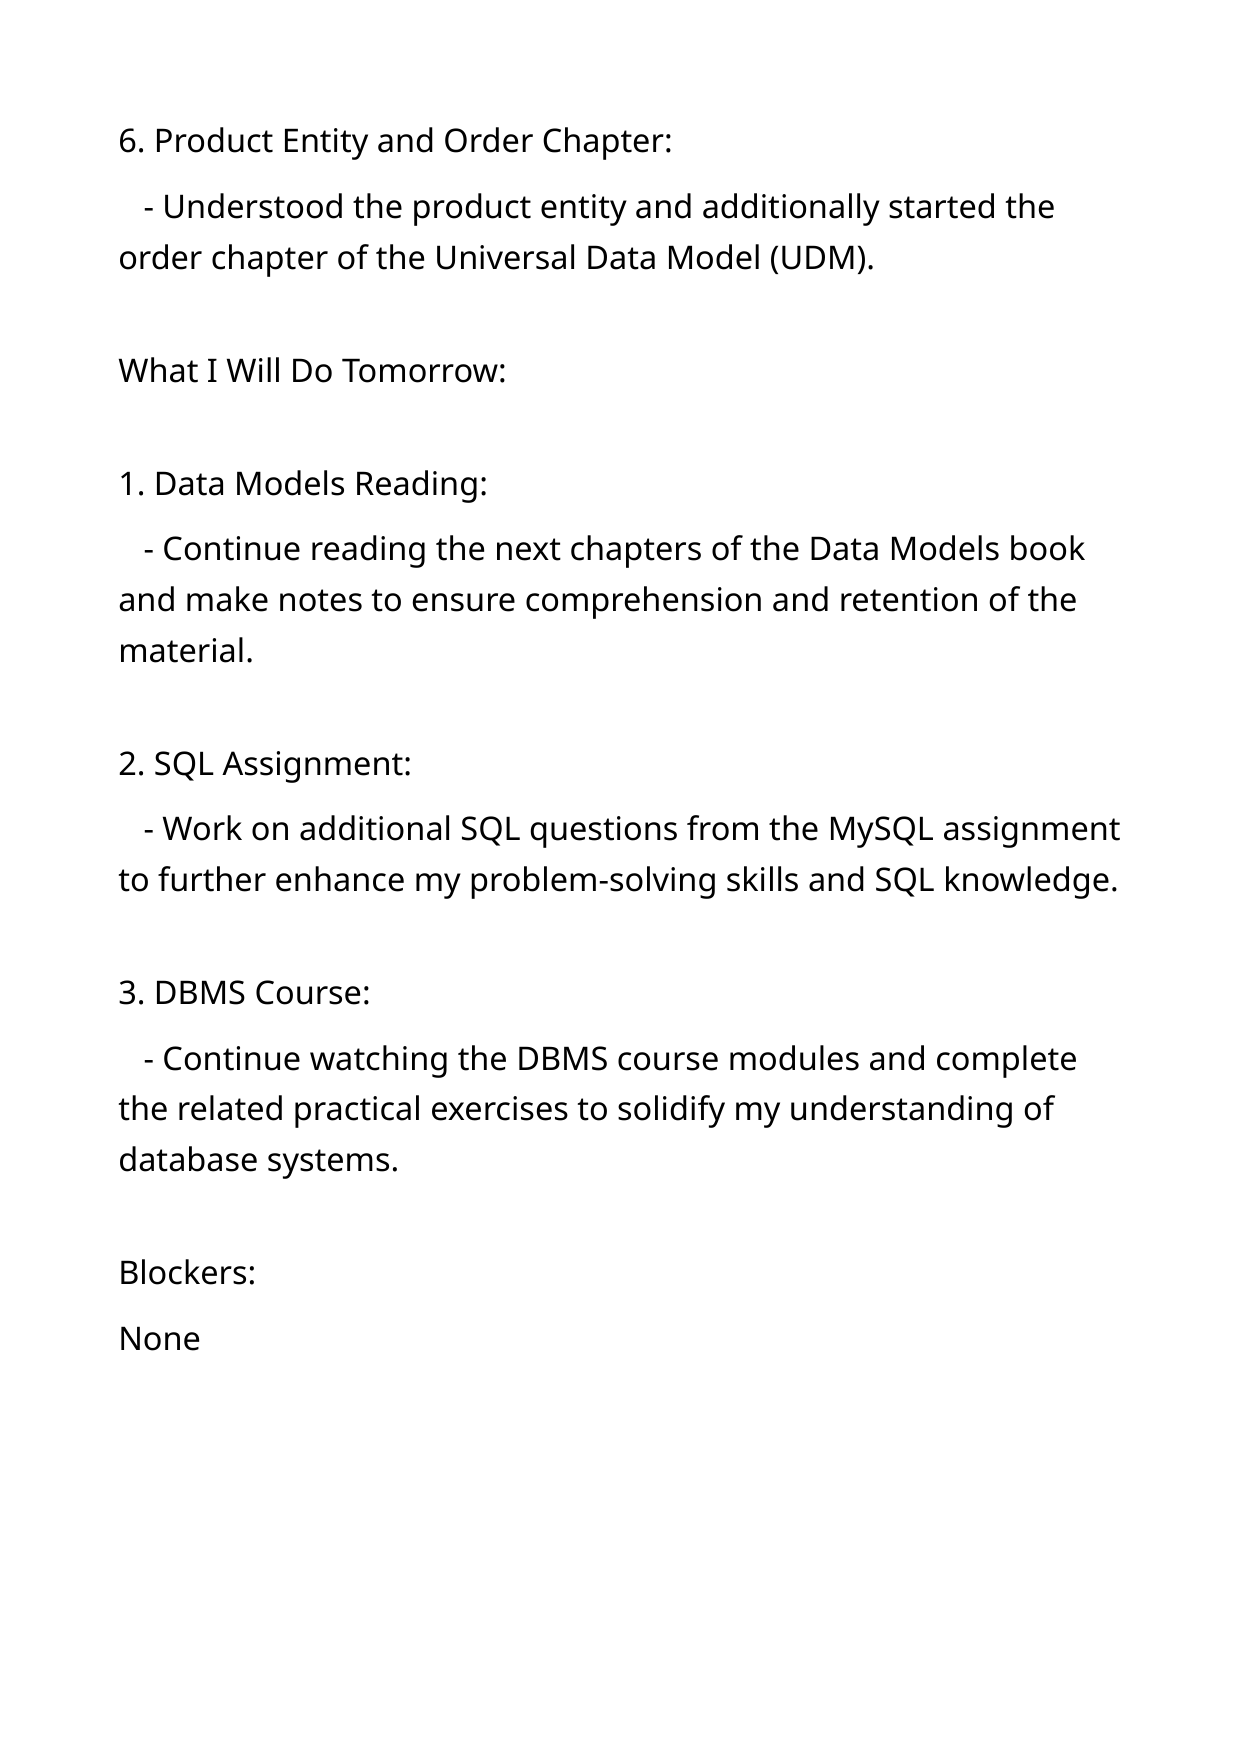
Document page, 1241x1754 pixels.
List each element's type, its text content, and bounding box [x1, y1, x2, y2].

text - Work on additional SQL questions from the MySQL assignment to further enhance my problem-solving skills and SQL knowledge. [118, 806, 1122, 901]
text 6. Product Entity and Order Chapter: [118, 118, 1122, 162]
text What I Will Do Tomorrow: [118, 347, 1122, 392]
text - Continue watching the DBMS course modules and complete the related practical exercises to solidify my understanding of database systems. [118, 1035, 1122, 1181]
text None [118, 1315, 1122, 1359]
text - Continue reading the next chapters of the Data Models book and make notes to ensure comprehension and retention of the material. [118, 526, 1122, 672]
text 1. Data Models Reading: [118, 460, 1122, 505]
text 2. SQL Assignment: [118, 741, 1122, 785]
text 3. DBMS Course: [118, 970, 1122, 1014]
text - Understood the product entity and additionally started the order chapter of the Universal Data Model (UDM). [118, 183, 1122, 279]
text Blockers: [118, 1250, 1122, 1294]
